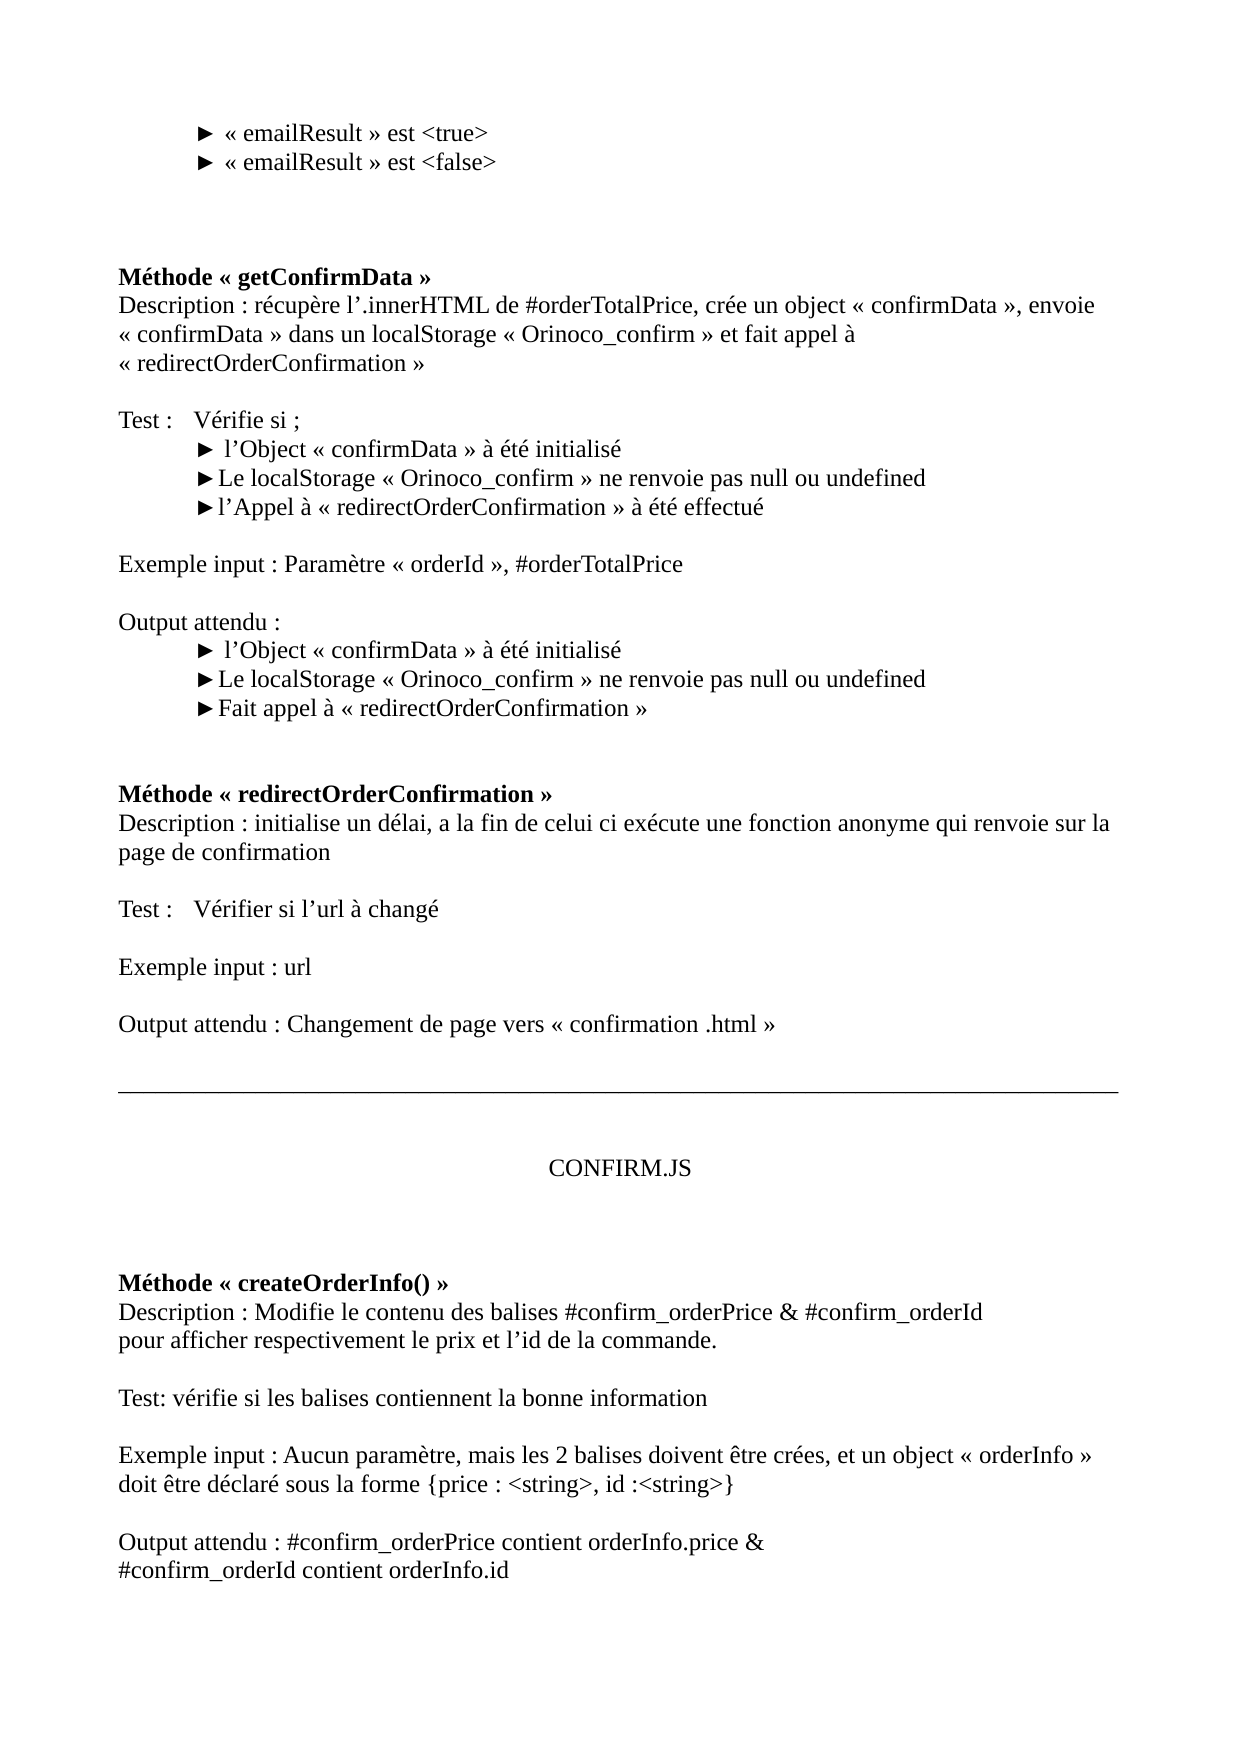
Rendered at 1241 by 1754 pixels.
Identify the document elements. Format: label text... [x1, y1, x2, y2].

text Test: vérifie si les balises contiennent la bonne information [118, 1383, 1122, 1412]
text ►Fait appel à « redirectOrderConfirmation » [118, 693, 1122, 722]
text Description : récupère l’.innerHTML de #orderTotalPrice, crée un object « confirmData », envoie « confirmData » dans un localStorage « Orinoco_confirm » et fait appel à « redirectOrderConfirmation » Test : Vérifie si ; [118, 291, 1122, 434]
text ► « emailResult » est <true> [118, 118, 1122, 147]
text ► l’Object « confirmData » à été initialisé [118, 434, 1122, 463]
text ►l’Appel à « redirectOrderConfirmation » à été effectué Exemple input : Paramètre « orderId », #orderTotalPrice [118, 492, 1122, 578]
text Méthode « getConfirmData » [118, 262, 1122, 291]
text CONFIRM.JS [118, 1153, 1122, 1182]
text ________________________________________________________________________________ [118, 1067, 1122, 1096]
text Output attendu : Changement de page vers « confirmation .html » [118, 1009, 1122, 1038]
text ► « emailResult » est <false> [118, 147, 1122, 176]
text Méthode « createOrderInfo() » Description : Modifie le contenu des balises #confirm_orderPrice & #confirm_orderId pour afficher respectivement le prix et l’id de la commande. [118, 1268, 1122, 1354]
text Description : initialise un délai, a la fin de celui ci exécute une fonction anonyme qui renvoie sur la page de confirmation Test : Vérifier si l’url à changé Exemple input : url [118, 808, 1122, 981]
text ►Le localStorage « Orinoco_confirm » ne renvoie pas null ou undefined [118, 463, 1122, 492]
text Méthode « redirectOrderConfirmation » [118, 779, 1122, 808]
text Output attendu : [118, 607, 1122, 636]
text ►Le localStorage « Orinoco_confirm » ne renvoie pas null ou undefined [118, 664, 1122, 693]
text Output attendu : #confirm_orderPrice contient orderInfo.price & #confirm_orderId contient orderInfo.id [118, 1527, 1122, 1584]
text ► l’Object « confirmData » à été initialisé [118, 636, 1122, 664]
text Exemple input : Aucun paramètre, mais les 2 balises doivent être crées, et un object « orderInfo » doit être déclaré sous la forme {price : <string>, id :<string>} [118, 1412, 1122, 1498]
